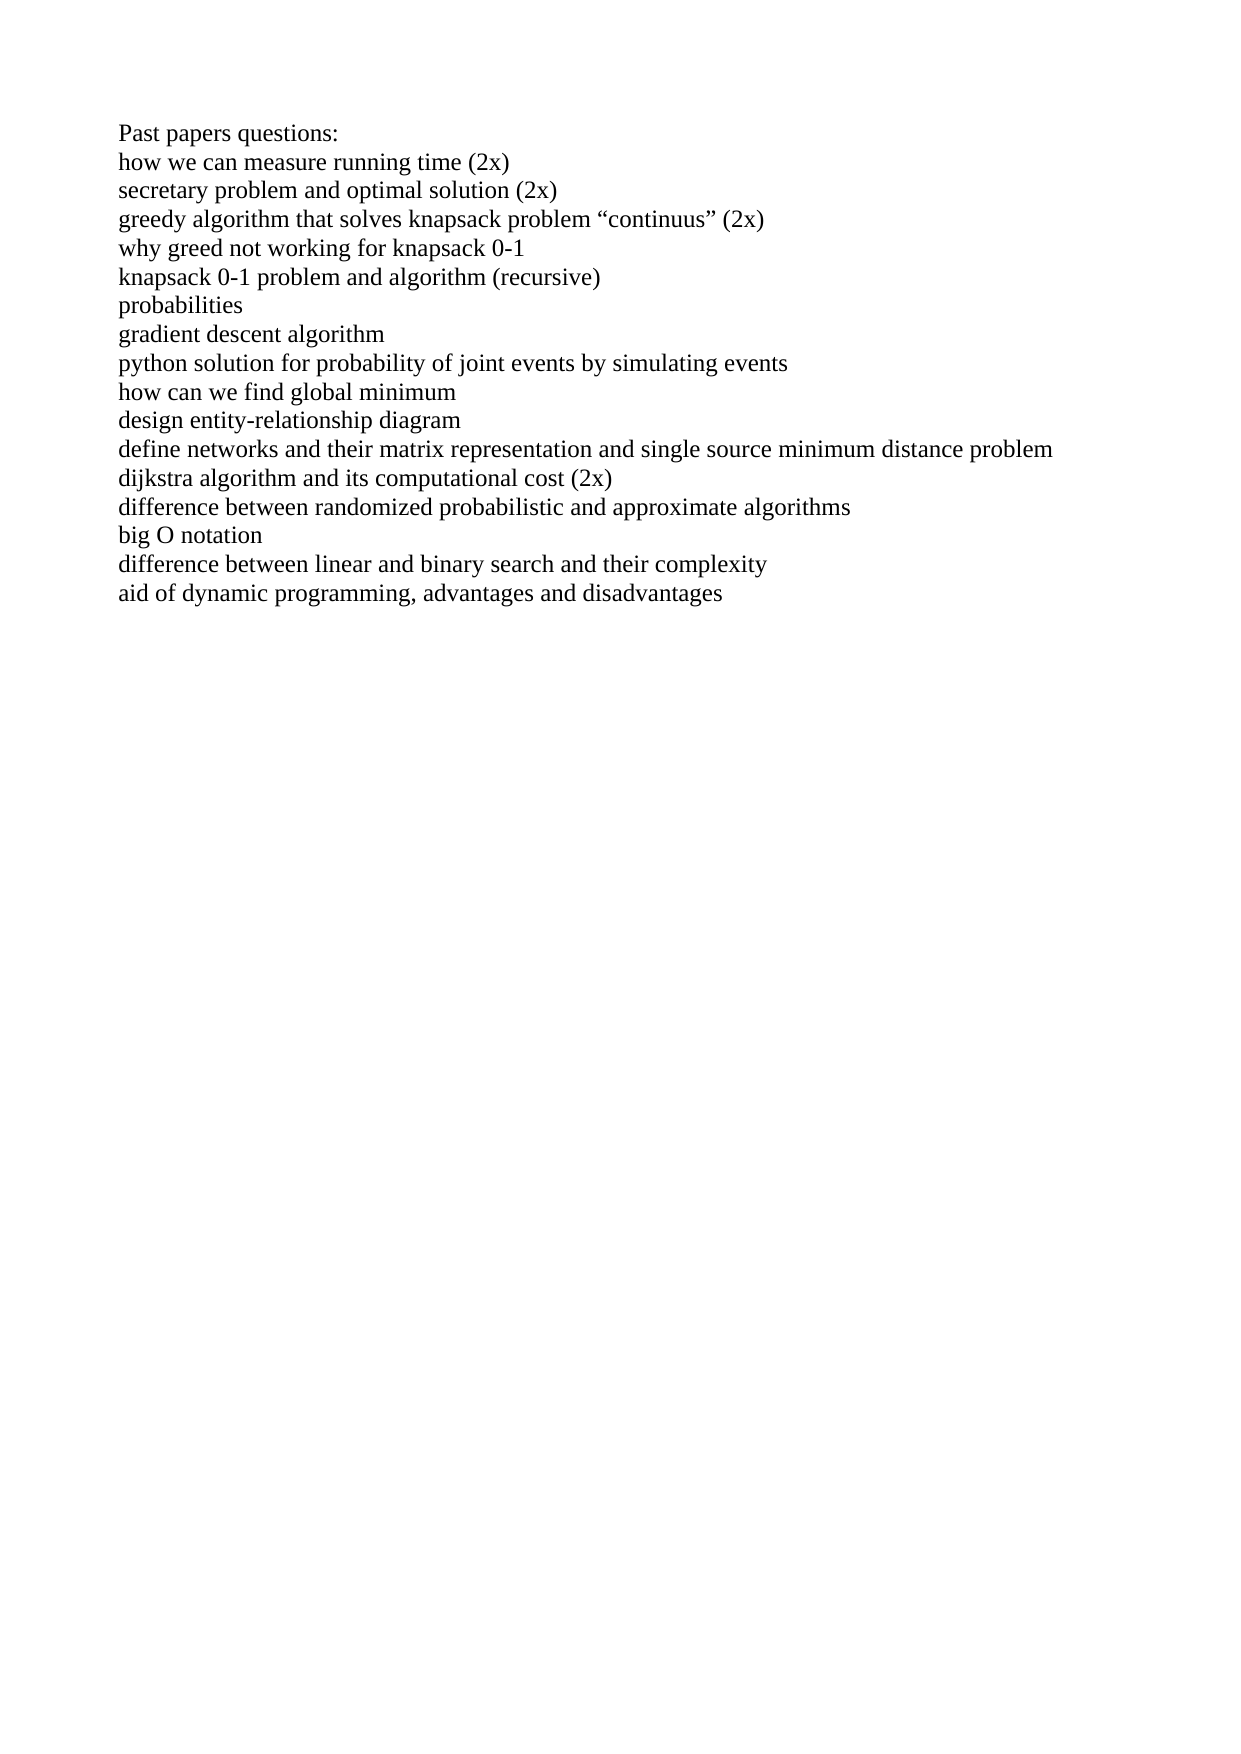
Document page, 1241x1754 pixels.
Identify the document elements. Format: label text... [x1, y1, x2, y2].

text probabilities [118, 291, 1122, 319]
text Past papers questions: [118, 118, 1122, 147]
text python solution for probability of joint events by simulating events [118, 348, 1122, 377]
text how we can measure running time (2x) [118, 147, 1122, 176]
text aid of dynamic programming, advantages and disadvantages [118, 578, 1122, 607]
text how can we find global minimum [118, 377, 1122, 406]
text why greed not working for knapsack 0-1 [118, 233, 1122, 262]
text design entity-relationship diagram [118, 406, 1122, 434]
text dijkstra algorithm and its computational cost (2x) [118, 463, 1122, 492]
text difference between randomized probabilistic and approximate algorithms [118, 492, 1122, 521]
text knapsack 0-1 problem and algorithm (recursive) [118, 262, 1122, 291]
text secretary problem and optimal solution (2x) [118, 176, 1122, 204]
text define networks and their matrix representation and single source minimum distance problem [118, 434, 1122, 463]
text greedy algorithm that solves knapsack problem “continuus” (2x) [118, 204, 1122, 233]
text gradient descent algorithm [118, 319, 1122, 348]
text difference between linear and binary search and their complexity [118, 549, 1122, 578]
text big O notation [118, 521, 1122, 549]
